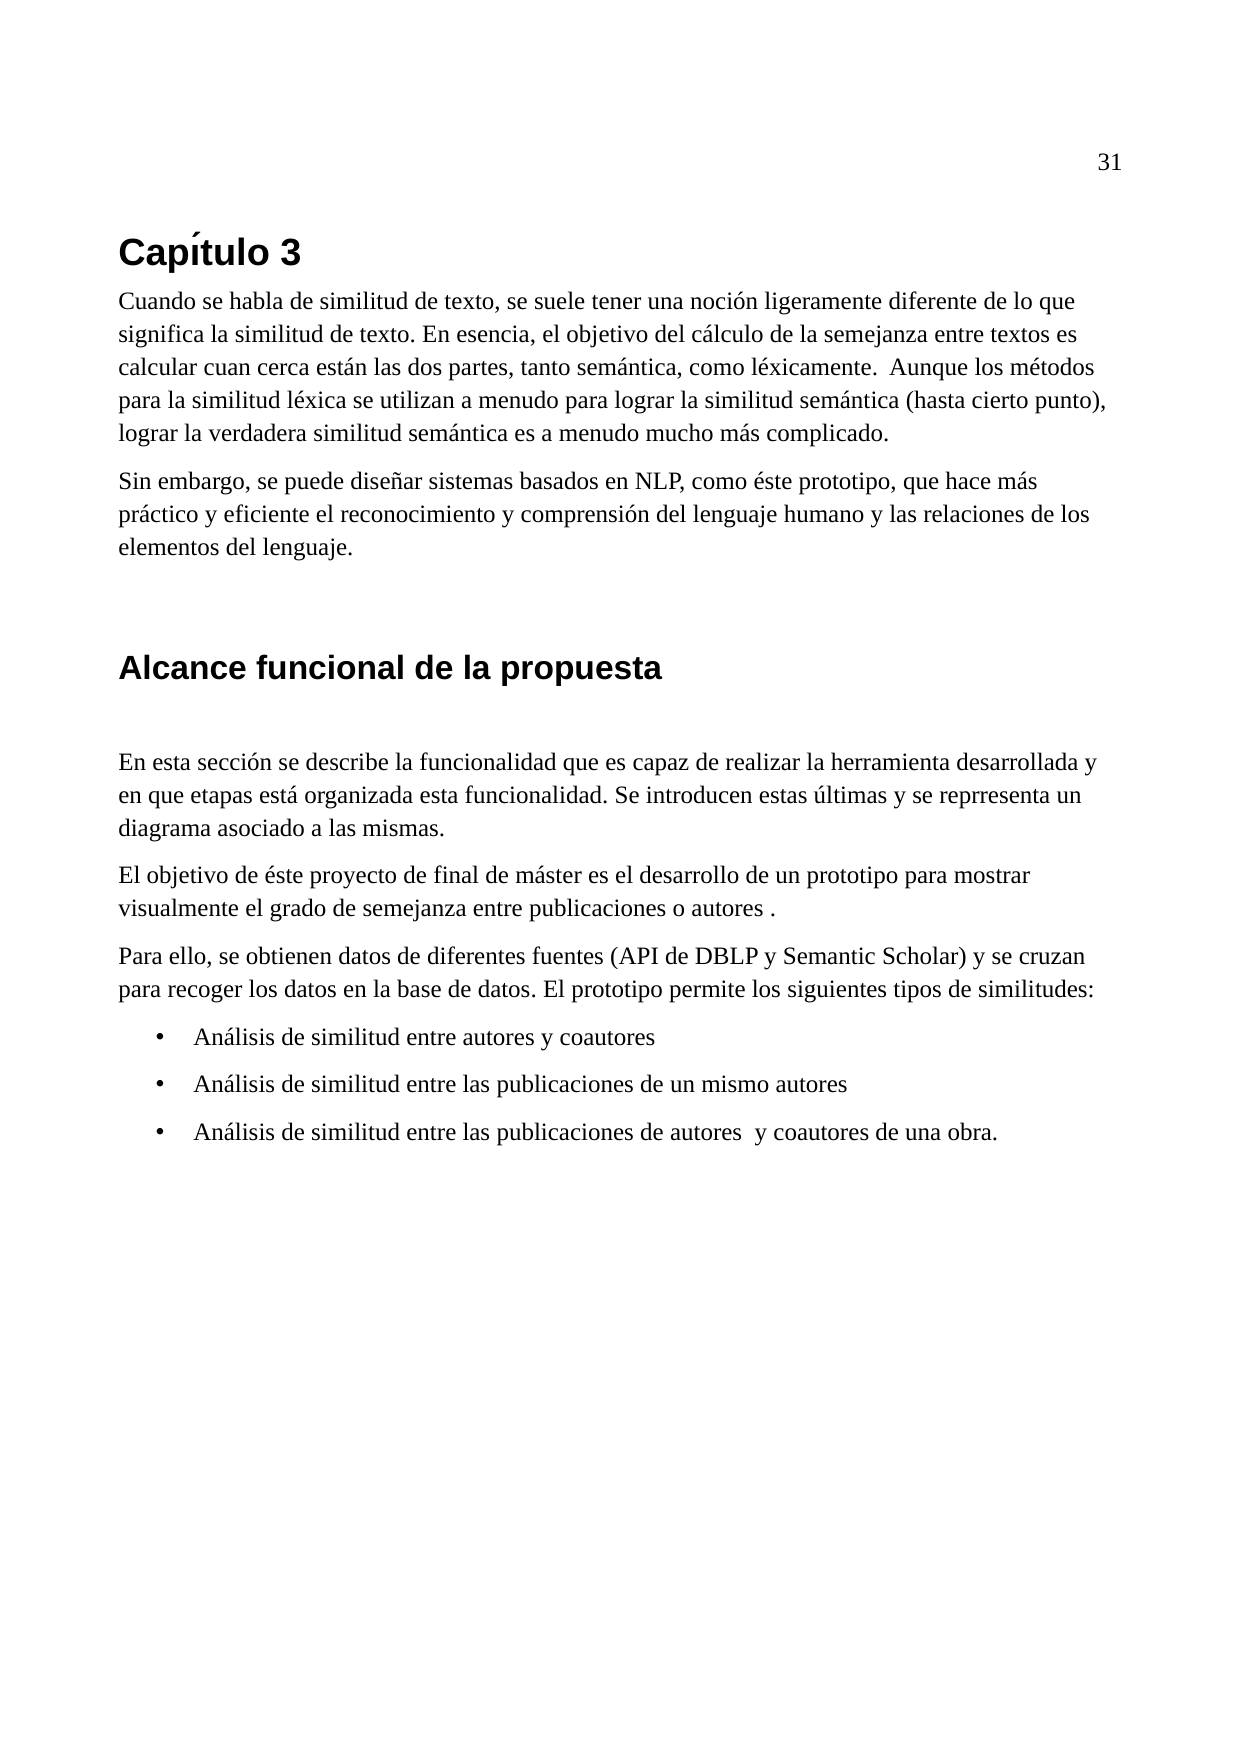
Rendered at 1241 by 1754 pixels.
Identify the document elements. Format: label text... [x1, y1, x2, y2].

text El objetivo de éste proyecto de final de máster es el desarrollo de un prototipo para mostrar visualmente el grado de semejanza entre publicaciones o autores . [118, 860, 1122, 922]
text En esta sección se describe la funcionalidad que es capaz de realizar la herramienta desarrollada y en que etapas está organizada esta funcionalidad. Se introducen estas últimas y se reprresenta un diagrama asociado a las mismas. [118, 747, 1122, 842]
text Cuando se habla de similitud de texto, se suele tener una noción ligeramente diferente de lo que significa la similitud de texto. En esencia, el objetivo del cálculo de la semejanza entre textos es calcular cuan cerca están las dos partes, tanto semántica, como léxicamente. Aunque los métodos para la similitud léxica se utilizan a menudo para lograr la similitud semántica (hasta cierto punto), lograr la verdadera similitud semántica es a menudo mucho más complicado. [118, 286, 1122, 447]
subtitle Capı́tulo 3 [118, 230, 1122, 274]
text Para ello, se obtienen datos de diferentes fuentes (API de DBLP y Semantic Scholar) y se cruzan para recoger los datos en la base de datos. El prototipo permite los siguientes tipos de similitudes: [118, 941, 1122, 1003]
list Análisis de similitud entre las publicaciones de un mismo autores [156, 1069, 1122, 1098]
list Análisis de similitud entre autores y coautores [156, 1022, 1122, 1050]
list Análisis de similitud entre las publicaciones de autores y coautores de una obra. [156, 1117, 1122, 1146]
text Sin embargo, se puede diseñar sistemas basados en NLP, como éste prototipo, que hace más práctico y eficiente el reconocimiento y comprensión del lenguaje humano y las relaciones de los elementos del lenguaje. [118, 466, 1122, 561]
subtitle Alcance funcional de la propuesta [118, 648, 1122, 687]
